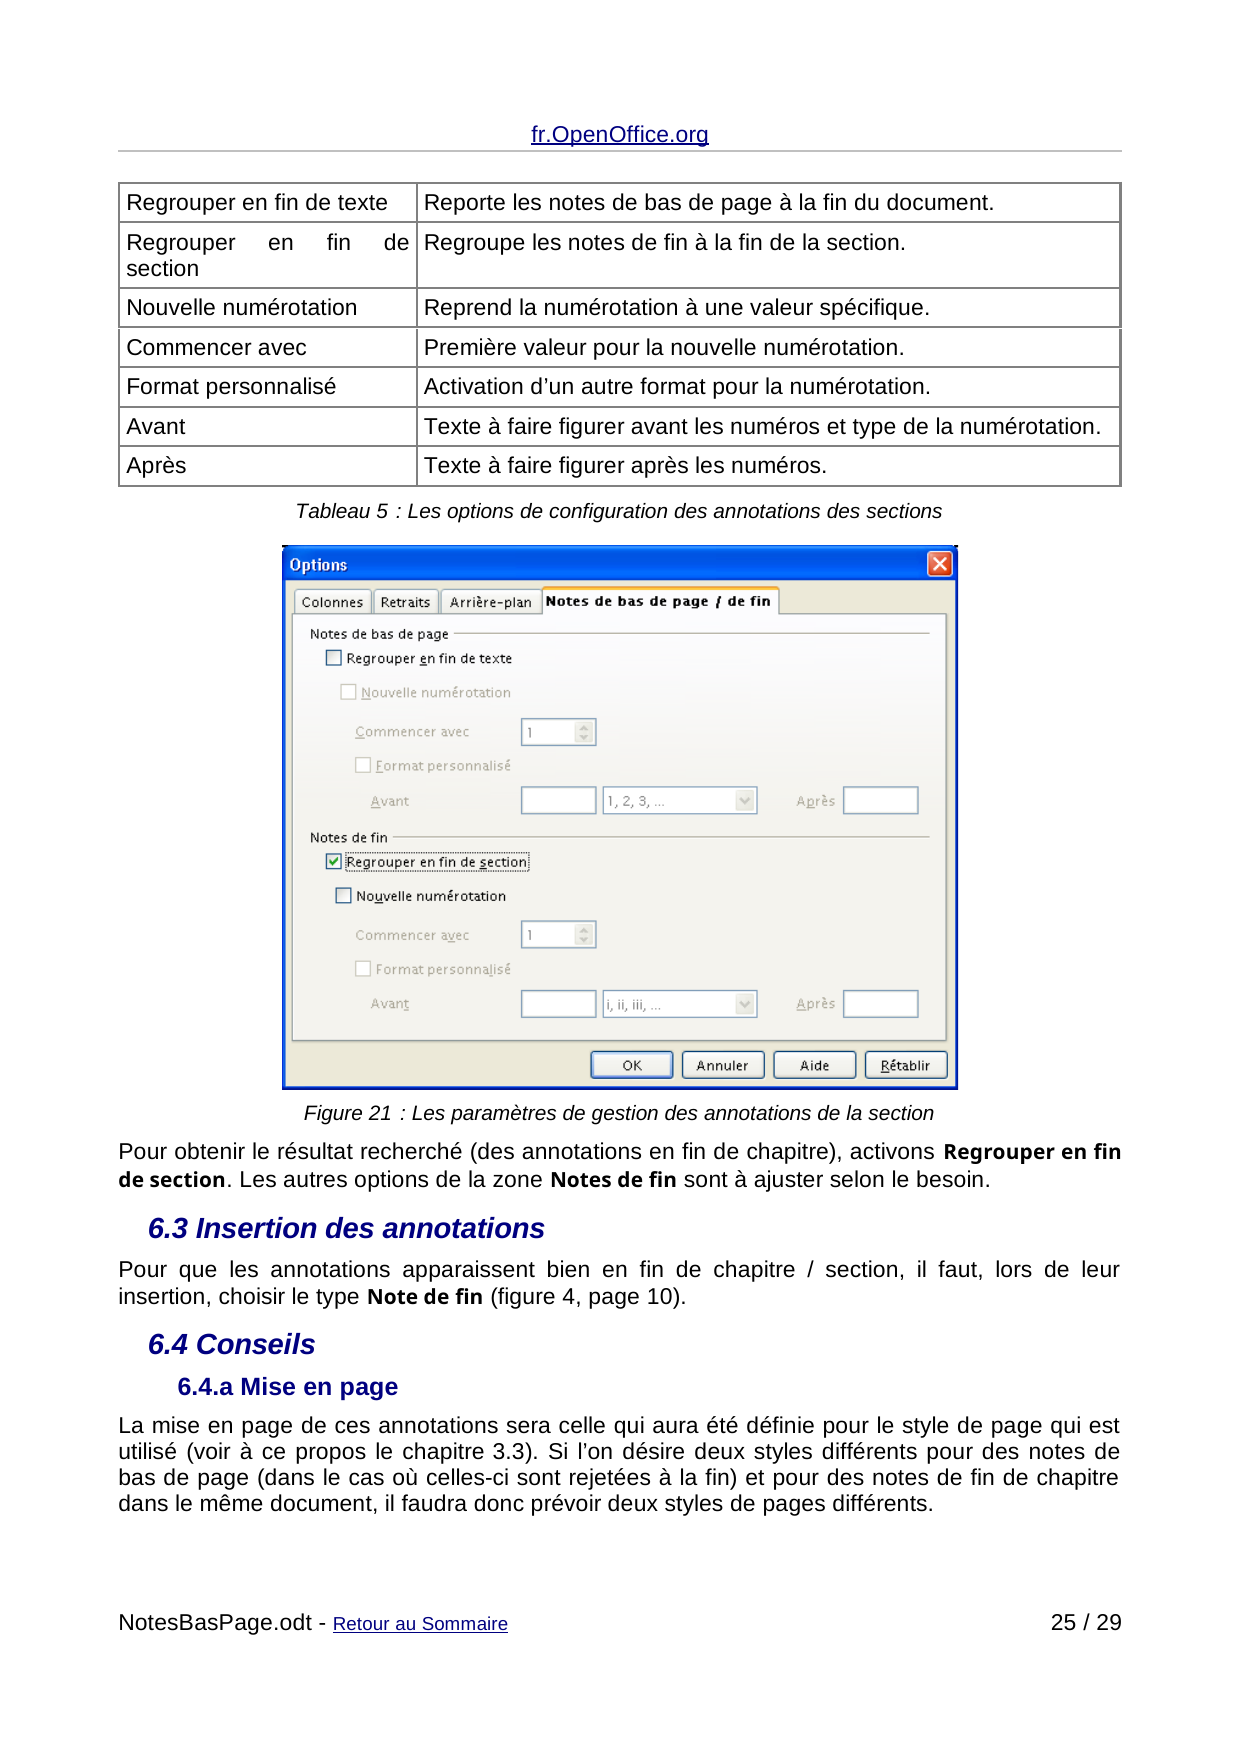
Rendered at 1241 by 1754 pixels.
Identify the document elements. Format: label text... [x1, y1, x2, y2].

table_cell Texte à faire figurer après les numéros. [418, 447, 1119, 485]
text Pour que les annotations apparaissent bien en fin de chapitre / section, il faut, lors de leur insertion, choisir le type Note de fin (figure 4, page 10). [118, 1256, 1122, 1311]
table_cell Regrouper en fin de section [120, 223, 416, 287]
text Figure 21 : Les paramètres de gestion des annotations de la section [273, 545, 967, 1125]
subtitle Conseils [148, 1328, 1122, 1361]
table_cell Regroupe les notes de fin à la fin de la section. [418, 223, 1119, 287]
table_cell Format personnalisé [120, 368, 416, 406]
table_cell Après [120, 447, 416, 485]
table_header Reporte les notes de bas de page à la fin du document. [418, 184, 1119, 221]
text Tableau 5 : Les options de configuration des annotations des sections [118, 499, 1122, 523]
table_cell Première valeur pour la nouvelle numérotation. [418, 329, 1119, 366]
table_cell Activation d’un autre format pour la numérotation. [418, 368, 1119, 406]
table_header Regrouper en fin de texte [120, 184, 416, 221]
table_cell Avant [120, 408, 416, 445]
table_cell Reprend la numérotation à une valeur spécifique. [418, 289, 1119, 326]
subtitle Insertion des annotations [148, 1212, 1122, 1244]
table_cell Texte à faire figurer avant les numéros et type de la numérotation. [418, 408, 1119, 445]
picture [282, 545, 959, 1090]
text La mise en page de ces annotations sera celle qui aura été définie pour le style de page qui est utilisé (voir à ce propos le chapitre 3.3). Si l’on désire deux styles différents pour des notes de bas de page (dans le cas où celles-ci sont rejetées à la fin) et pour des notes de fin de chapitre dans le même document, il faudra donc prévoir deux styles de pages différents. [118, 1412, 1122, 1516]
table_cell Commencer avec [120, 329, 416, 366]
subtitle Mise en page [177, 1372, 1122, 1401]
table_cell Nouvelle numérotation [120, 289, 416, 326]
text Pour obtenir le résultat recherché (des annotations en fin de chapitre), activons Regrouper en fin de section. Les autres options de la zone Notes de fin sont à ajuster selon le besoin. [118, 535, 1122, 1194]
